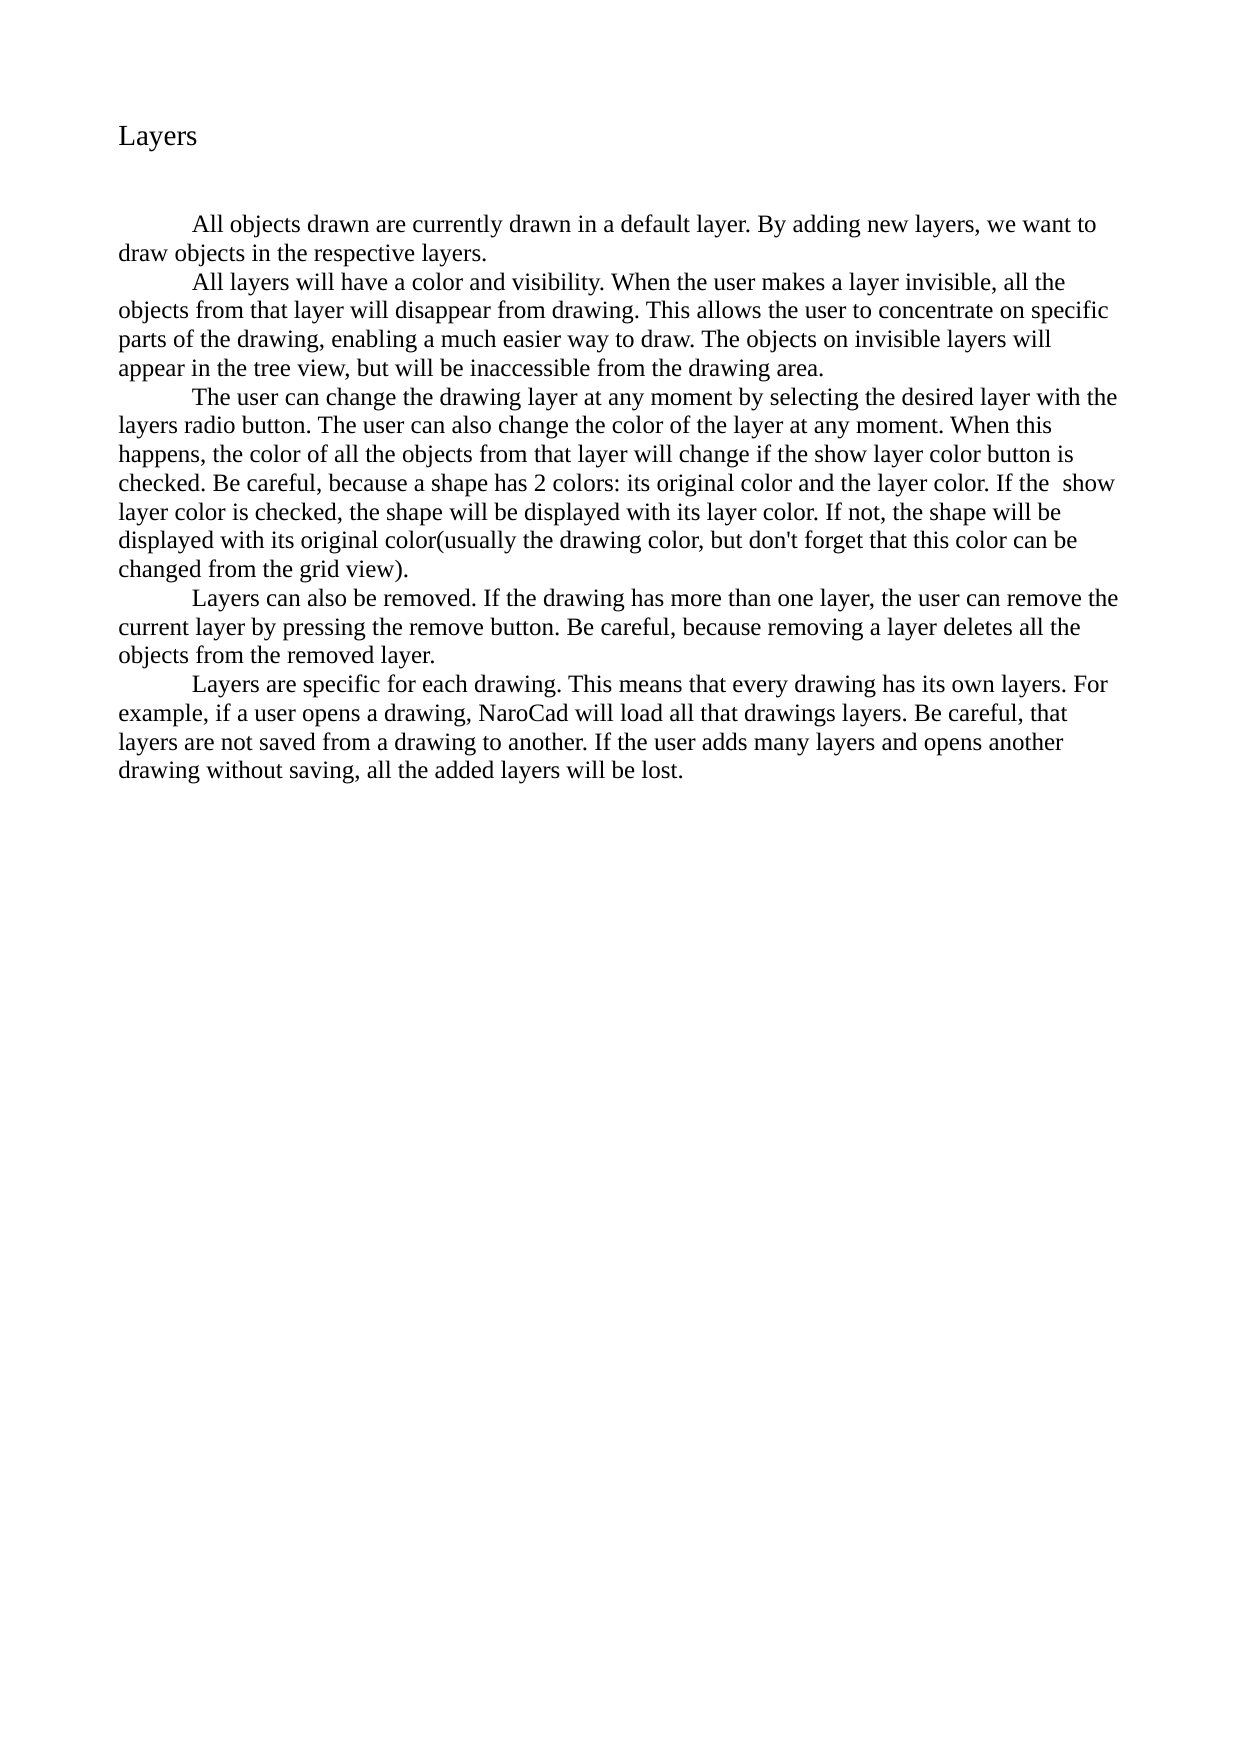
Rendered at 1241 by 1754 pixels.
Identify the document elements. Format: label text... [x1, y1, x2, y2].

text All objects drawn are currently drawn in a default layer. By adding new layers, we want to draw objects in the respective layers. All layers will have a color and visibility. When the user makes a layer invisible, all the objects from that layer will disappear from drawing. This allows the user to concentrate on specific parts of the drawing, enabling a much easier way to draw. The objects on invisible layers will appear in the tree view, but will be inaccessible from the drawing area. The user can change the drawing layer at any moment by selecting the desired layer with the layers radio button. The user can also change the color of the layer at any moment. When this happens, the color of all the objects from that layer will change if the show layer color button is checked. Be careful, because a shape has 2 colors: its original color and the layer color. If the show layer color is checked, the shape will be displayed with its layer color. If not, the shape will be displayed with its original color(usually the drawing color, but don't forget that this color can be changed from the grid view). Layers can also be removed. If the drawing has more than one layer, the user can remove the current layer by pressing the remove button. Be careful, because removing a layer deletes all the objects from the removed layer. Layers are specific for each drawing. This means that every drawing has its own layers. For example, if a user opens a drawing, NaroCad will load all that drawings layers. Be careful, that layers are not saved from a drawing to another. If the user adds many layers and opens another drawing without saving, all the added layers will be lost. [118, 209, 1122, 784]
text Layers [118, 118, 1122, 152]
